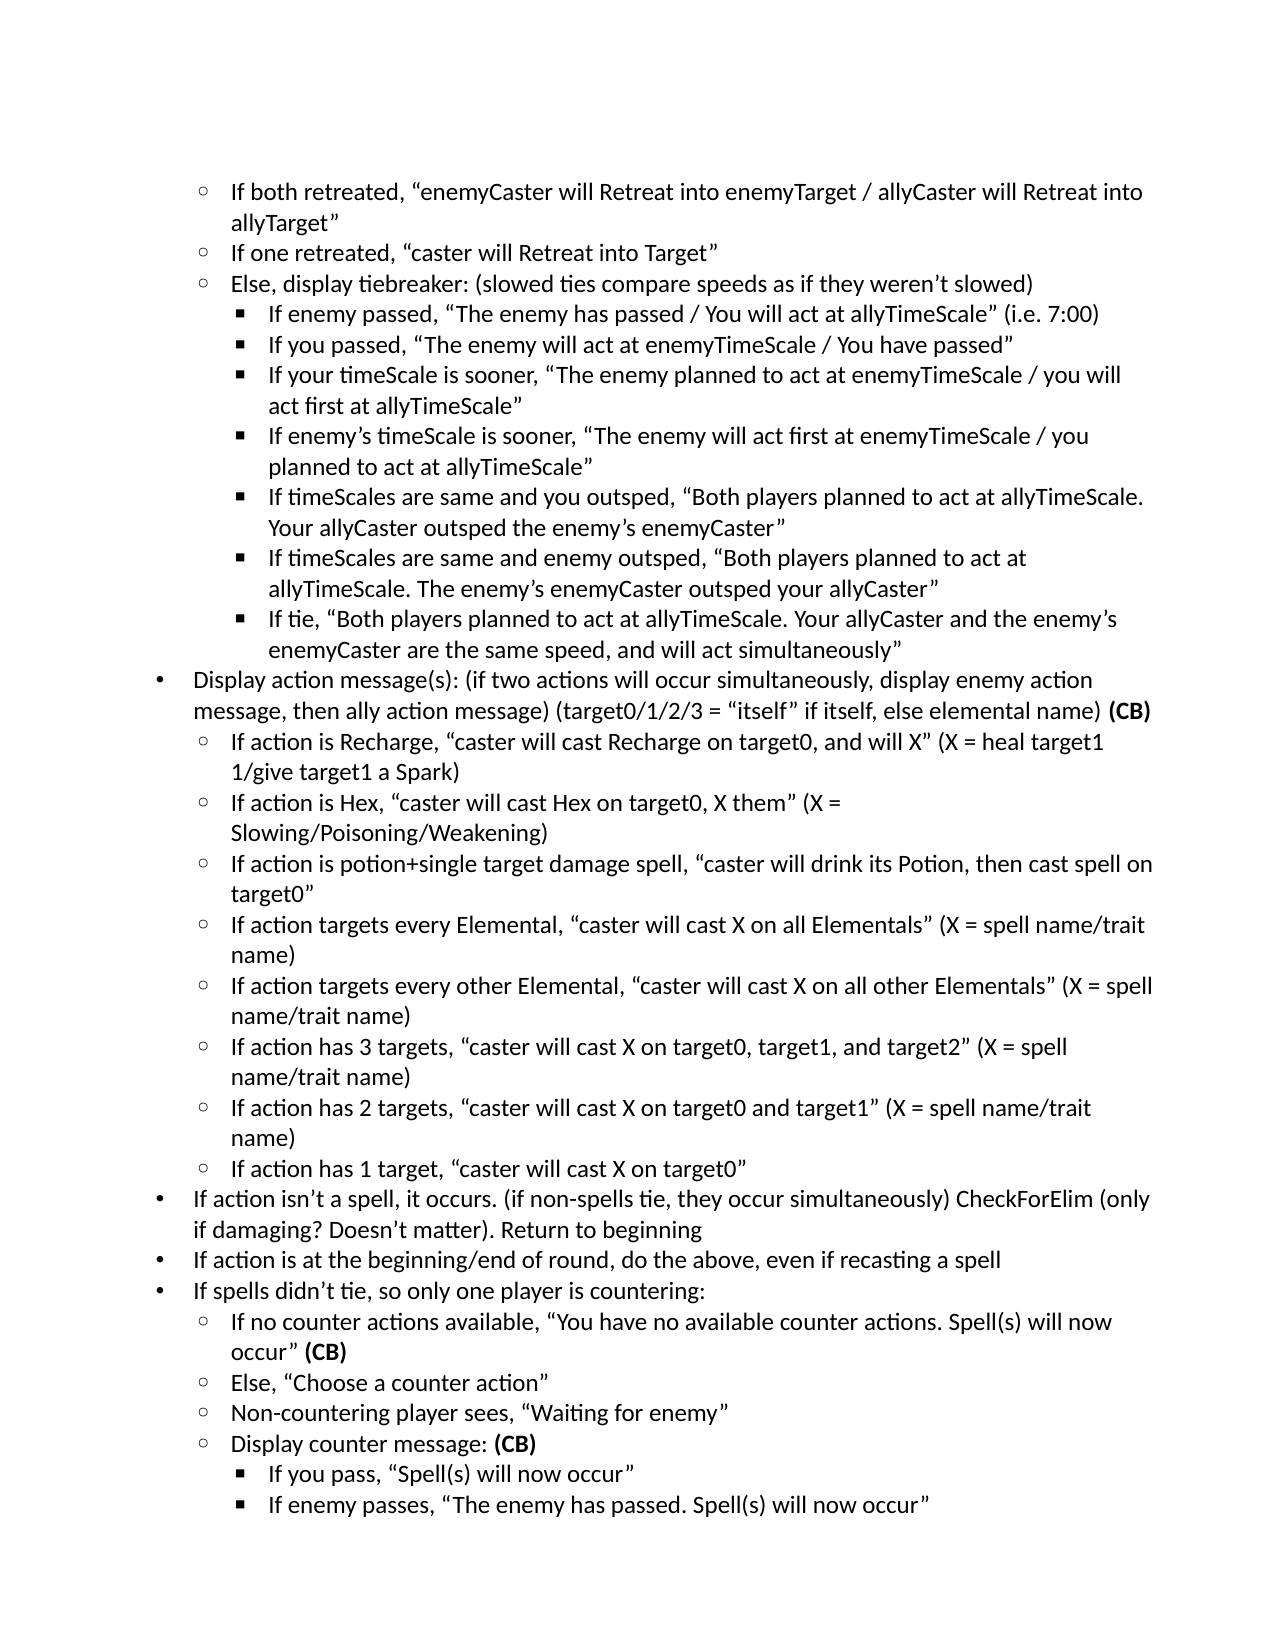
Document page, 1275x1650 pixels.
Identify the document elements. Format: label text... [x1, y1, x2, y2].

list If timeScales are same and enemy outsped, “Both players planned to act at allyTimeScale. The enemy’s enemyCaster outsped your allyCaster” [231, 543, 1157, 604]
list If spells didn’t tie, so only one player is countering: [156, 1275, 1157, 1306]
list Else, “Choose a counter action” [193, 1367, 1157, 1397]
list If you pass, “Spell(s) will now occur” [231, 1458, 1157, 1489]
list Display action message(s): (if two actions will occur simultaneously, display enemy action message, then ally action message) (target0/1/2/3 = “itself” if itself, else elemental name) (CB) [156, 665, 1157, 726]
list If action is at the beginning/end of round, do the above, even if recasting a spell [156, 1244, 1157, 1275]
list If enemy passed, “The enemy has passed / You will act at allyTimeScale” (i.e. 7:00) [231, 298, 1157, 329]
list If action is Recharge, “caster will cast Recharge on target0, and will X” (X = heal target1 1/give target1 a Spark) [193, 726, 1157, 787]
list If tie, “Both players planned to act at allyTimeScale. Your allyCaster and the enemy’s enemyCaster are the same speed, and will act simultaneously” [231, 604, 1157, 665]
list If action targets every other Elemental, “caster will cast X on all other Elementals” (X = spell name/trait name) [193, 970, 1157, 1031]
list If action has 2 targets, “caster will cast X on target0 and target1” (X = spell name/trait name) [193, 1092, 1157, 1153]
list If both retreated, “enemyCaster will Retreat into enemyTarget / allyCaster will Retreat into allyTarget” [193, 176, 1157, 237]
list If action isn’t a spell, it occurs. (if non-spells tie, they occur simultaneously) CheckForElim (only if damaging? Doesn’t matter). Return to beginning [156, 1183, 1157, 1244]
list If one retreated, “caster will Retreat into Target” [193, 237, 1157, 268]
list If timeScales are same and you outsped, “Both players planned to act at allyTimeScale. Your allyCaster outsped the enemy’s enemyCaster” [231, 482, 1157, 543]
list Else, display tiebreaker: (slowed ties compare speeds as if they weren’t slowed) [193, 268, 1157, 298]
list If action has 3 targets, “caster will cast X on target0, target1, and target2” (X = spell name/trait name) [193, 1031, 1157, 1092]
list If action targets every Elemental, “caster will cast X on all Elementals” (X = spell name/trait name) [193, 909, 1157, 970]
list Non-countering player sees, “Waiting for enemy” [193, 1397, 1157, 1428]
list If your timeScale is sooner, “The enemy planned to act at enemyTimeScale / you will act first at allyTimeScale” [231, 359, 1157, 421]
list If action has 1 target, “caster will cast X on target0” [193, 1153, 1157, 1183]
list Display counter message: (CB) [193, 1428, 1157, 1458]
list If enemy passes, “The enemy has passed. Spell(s) will now occur” [231, 1489, 1157, 1519]
list If action is Hex, “caster will cast Hex on target0, X them” (X = Slowing/Poisoning/Weakening) [193, 787, 1157, 848]
list If no counter actions available, “You have no available counter actions. Spell(s) will now occur” (CB) [193, 1306, 1157, 1367]
list If action is potion+single target damage spell, “caster will drink its Potion, then cast spell on target0” [193, 848, 1157, 909]
list If you passed, “The enemy will act at enemyTimeScale / You have passed” [231, 329, 1157, 359]
list If enemy’s timeScale is sooner, “The enemy will act first at enemyTimeScale / you planned to act at allyTimeScale” [231, 421, 1157, 482]
